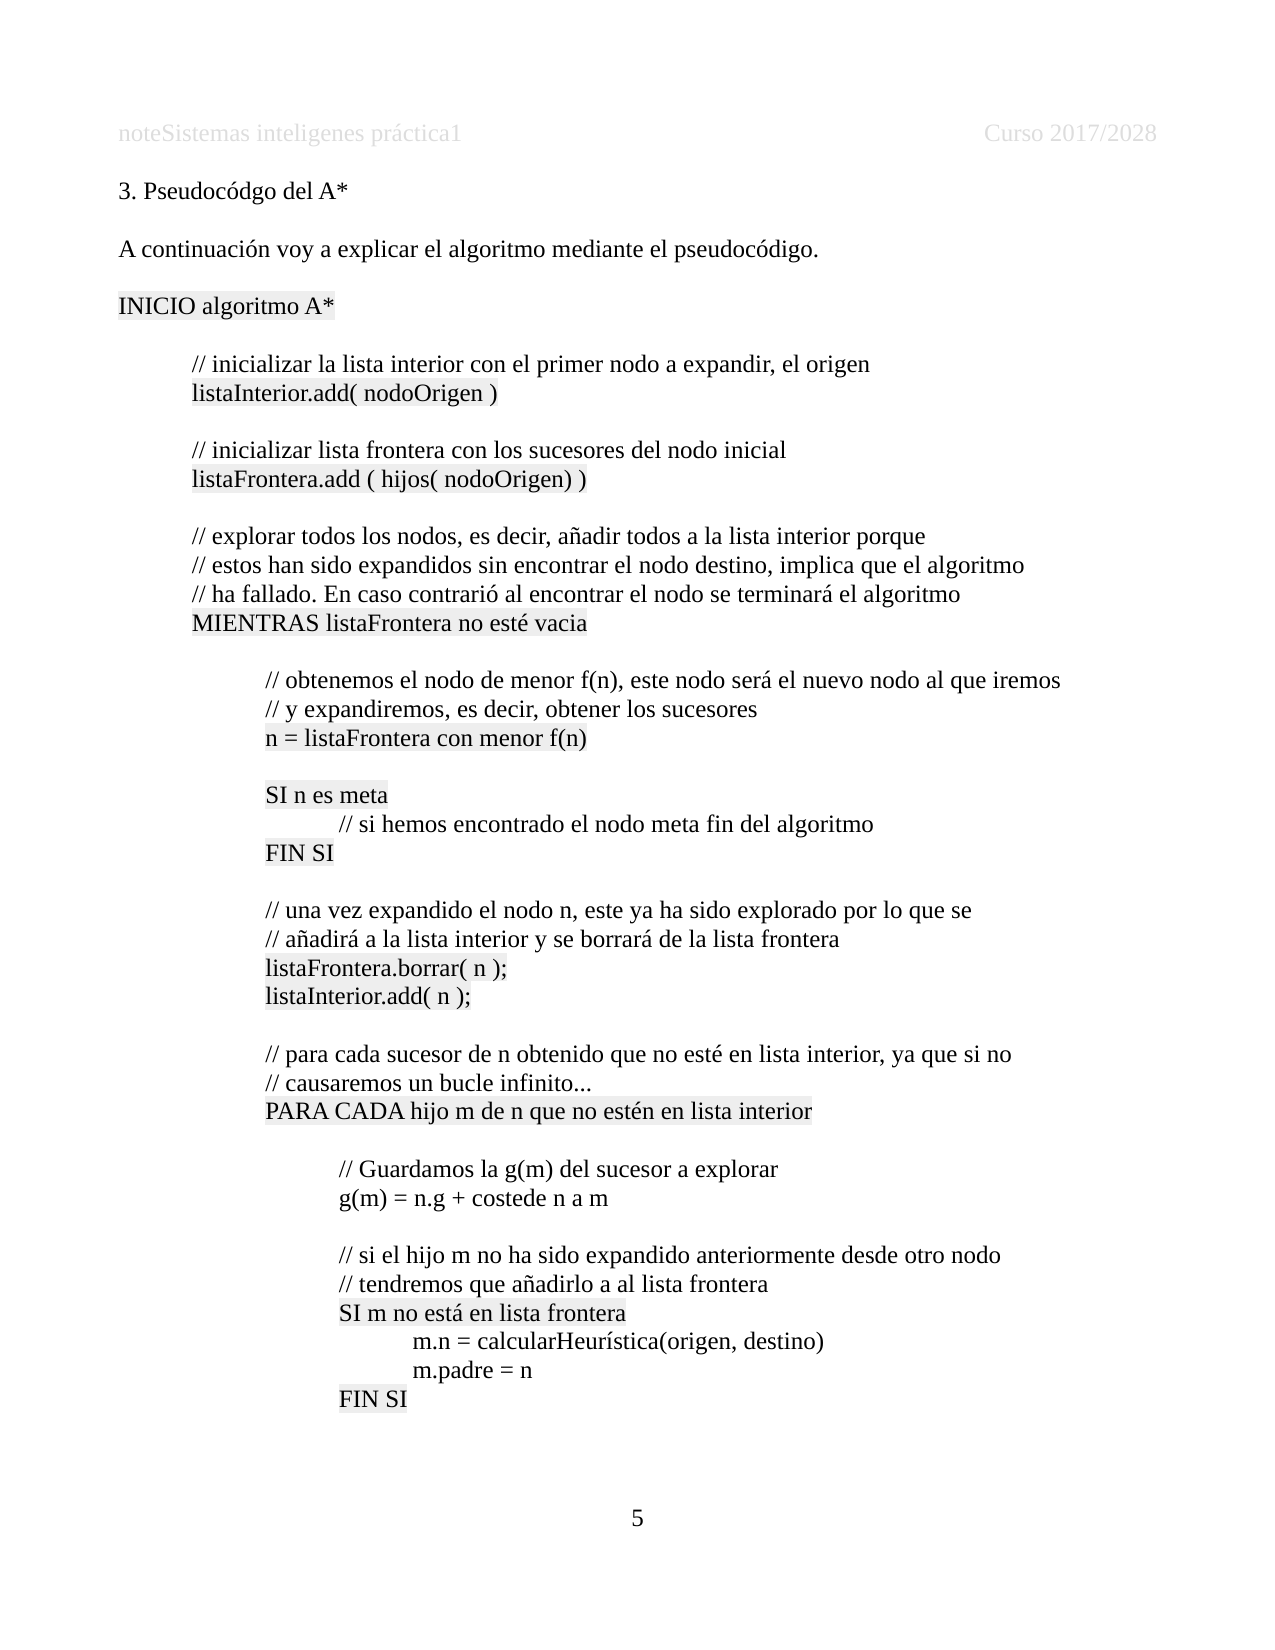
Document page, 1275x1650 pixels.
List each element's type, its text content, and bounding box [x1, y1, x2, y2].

text m.padre = n [118, 1355, 1157, 1384]
text g(m) = n.g + costede n a m [118, 1183, 1157, 1211]
text listaFrontera.borrar( n ); [118, 953, 1157, 981]
text MIENTRAS listaFrontera no esté vacia [118, 608, 1157, 636]
text // si hemos encontrado el nodo meta fin del algoritmo [118, 809, 1157, 838]
text // una vez expandido el nodo n, este ya ha sido explorado por lo que se [118, 895, 1157, 924]
text listaFrontera.add ( hijos( nodoOrigen) ) [118, 464, 1157, 493]
text listaInterior.add( n ); [118, 981, 1157, 1010]
text FIN SI [118, 1384, 1157, 1413]
text // causaremos un bucle infinito... [118, 1068, 1157, 1096]
text listaInterior.add( nodoOrigen ) [118, 378, 1157, 406]
text m.n = calcularHeurística(origen, destino) [118, 1326, 1157, 1355]
text // inicializar la lista interior con el primer nodo a expandir, el origen [118, 349, 1157, 378]
text // para cada sucesor de n obtenido que no esté en lista interior, ya que si no [118, 1039, 1157, 1068]
text // inicializar lista frontera con los sucesores del nodo inicial [118, 435, 1157, 464]
text INICIO algoritmo A* [118, 291, 1157, 320]
text // si el hijo m no ha sido expandido anteriormente desde otro nodo [118, 1240, 1157, 1269]
text PARA CADA hijo m de n que no estén en lista interior [118, 1096, 1157, 1125]
text n = listaFrontera con menor f(n) [118, 723, 1157, 751]
text // y expandiremos, es decir, obtener los sucesores [118, 694, 1157, 723]
text SI n es meta [118, 780, 1157, 809]
text // Guardamos la g(m) del sucesor a explorar [118, 1154, 1157, 1183]
text 3. Pseudocódgo del A* [118, 176, 1157, 205]
text // explorar todos los nodos, es decir, añadir todos a la lista interior porque [118, 521, 1157, 550]
text // tendremos que añadirlo a al lista frontera [118, 1269, 1157, 1298]
text A continuación voy a explicar el algoritmo mediante el pseudocódigo. [118, 234, 1157, 263]
text // añadirá a la lista interior y se borrará de la lista frontera [118, 924, 1157, 953]
text FIN SI [118, 838, 1157, 866]
text // ha fallado. En caso contrarió al encontrar el nodo se terminará el algoritmo [118, 579, 1157, 608]
text // estos han sido expandidos sin encontrar el nodo destino, implica que el algoritmo [118, 550, 1157, 579]
text // obtenemos el nodo de menor f(n), este nodo será el nuevo nodo al que iremos [118, 665, 1157, 694]
text SI m no está en lista frontera [118, 1298, 1157, 1326]
